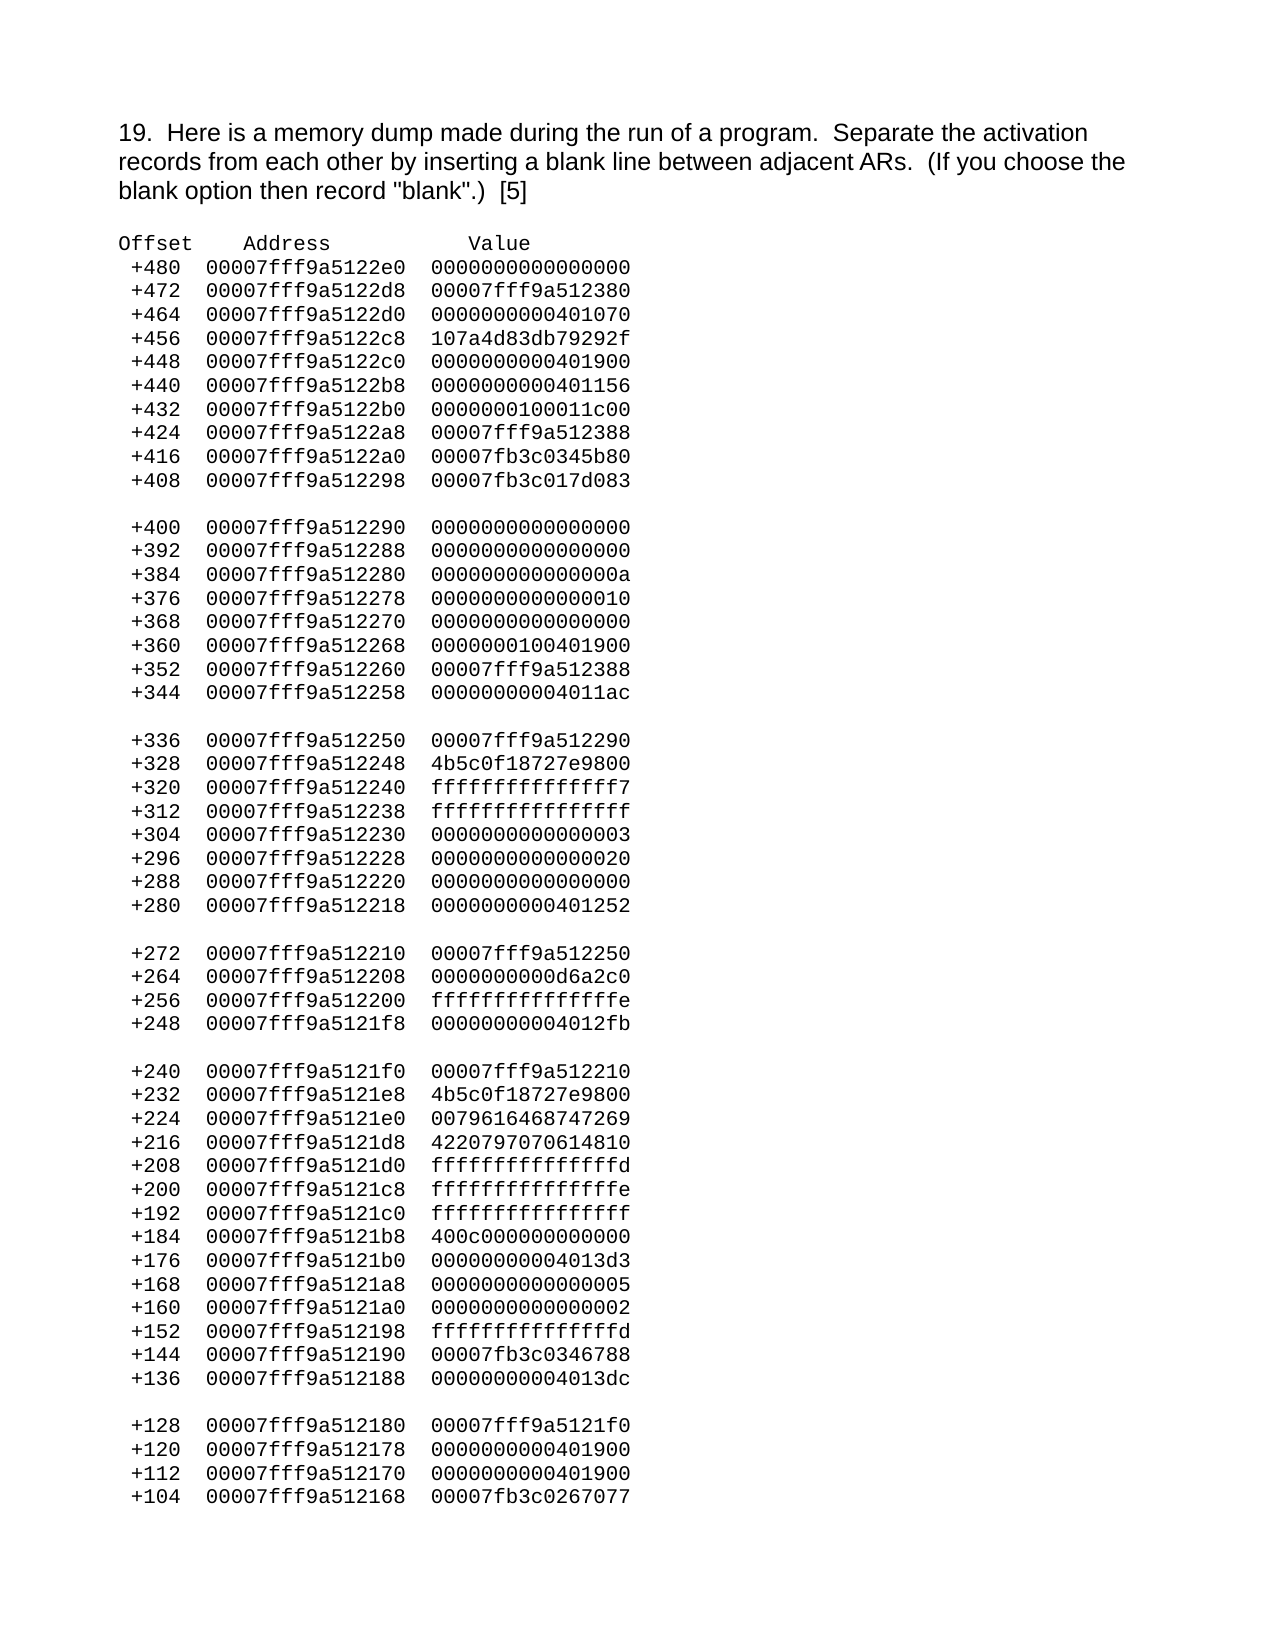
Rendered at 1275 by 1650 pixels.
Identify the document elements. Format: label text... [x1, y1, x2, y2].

text +104 00007fff9a512168 00007fb3c0267077 [118, 1486, 1157, 1510]
text +456 00007fff9a5122c8 107a4d83db79292f [118, 328, 1157, 351]
text +440 00007fff9a5122b8 0000000000401156 [118, 375, 1157, 399]
text +376 00007fff9a512278 0000000000000010 [118, 588, 1157, 611]
text +408 00007fff9a512298 00007fb3c017d083 [118, 469, 1157, 493]
text +344 00007fff9a512258 00000000004011ac [118, 682, 1157, 706]
text +248 00007fff9a5121f8 00000000004012fb [118, 1013, 1157, 1037]
text +464 00007fff9a5122d0 0000000000401070 [118, 304, 1157, 328]
text +280 00007fff9a512218 0000000000401252 [118, 895, 1157, 919]
text +400 00007fff9a512290 0000000000000000 [118, 517, 1157, 541]
text +272 00007fff9a512210 00007fff9a512250 [118, 942, 1157, 966]
text +184 00007fff9a5121b8 400c000000000000 [118, 1226, 1157, 1250]
text +176 00007fff9a5121b0 00000000004013d3 [118, 1250, 1157, 1273]
text +208 00007fff9a5121d0 fffffffffffffffd [118, 1155, 1157, 1179]
text +360 00007fff9a512268 0000000100401900 [118, 635, 1157, 659]
text +224 00007fff9a5121e0 0079616468747269 [118, 1108, 1157, 1132]
text +128 00007fff9a512180 00007fff9a5121f0 [118, 1415, 1157, 1439]
text Offset Address Value [118, 233, 1157, 257]
text +192 00007fff9a5121c0 ffffffffffffffff [118, 1203, 1157, 1226]
text +424 00007fff9a5122a8 00007fff9a512388 [118, 422, 1157, 446]
text +320 00007fff9a512240 fffffffffffffff7 [118, 777, 1157, 801]
text +136 00007fff9a512188 00000000004013dc [118, 1368, 1157, 1392]
text +416 00007fff9a5122a0 00007fb3c0345b80 [118, 446, 1157, 469]
text 19. Here is a memory dump made during the run of a program. Separate the activation records from each other by inserting a blank line between adjacent ARs. (If you choose the blank option then record "blank".) [5] [118, 118, 1157, 204]
text +232 00007fff9a5121e8 4b5c0f18727e9800 [118, 1084, 1157, 1108]
text +448 00007fff9a5122c0 0000000000401900 [118, 351, 1157, 375]
text +216 00007fff9a5121d8 4220797070614810 [118, 1132, 1157, 1155]
text +112 00007fff9a512170 0000000000401900 [118, 1463, 1157, 1486]
text +144 00007fff9a512190 00007fb3c0346788 [118, 1344, 1157, 1368]
text +368 00007fff9a512270 0000000000000000 [118, 611, 1157, 635]
text +480 00007fff9a5122e0 0000000000000000 [118, 257, 1157, 280]
text +336 00007fff9a512250 00007fff9a512290 [118, 730, 1157, 753]
text +328 00007fff9a512248 4b5c0f18727e9800 [118, 753, 1157, 777]
text +240 00007fff9a5121f0 00007fff9a512210 [118, 1061, 1157, 1084]
text +472 00007fff9a5122d8 00007fff9a512380 [118, 280, 1157, 304]
text +432 00007fff9a5122b0 0000000100011c00 [118, 399, 1157, 422]
text +304 00007fff9a512230 0000000000000003 [118, 824, 1157, 848]
text +168 00007fff9a5121a8 0000000000000005 [118, 1273, 1157, 1297]
text +296 00007fff9a512228 0000000000000020 [118, 848, 1157, 872]
text +352 00007fff9a512260 00007fff9a512388 [118, 659, 1157, 682]
text +152 00007fff9a512198 fffffffffffffffd [118, 1321, 1157, 1344]
text +384 00007fff9a512280 000000000000000a [118, 564, 1157, 588]
text +256 00007fff9a512200 fffffffffffffffe [118, 990, 1157, 1013]
text +160 00007fff9a5121a0 0000000000000002 [118, 1297, 1157, 1321]
text +392 00007fff9a512288 0000000000000000 [118, 541, 1157, 564]
text +200 00007fff9a5121c8 fffffffffffffffe [118, 1179, 1157, 1203]
text +288 00007fff9a512220 0000000000000000 [118, 872, 1157, 895]
text +264 00007fff9a512208 0000000000d6a2c0 [118, 966, 1157, 990]
text +120 00007fff9a512178 0000000000401900 [118, 1439, 1157, 1463]
text +312 00007fff9a512238 ffffffffffffffff [118, 801, 1157, 824]
